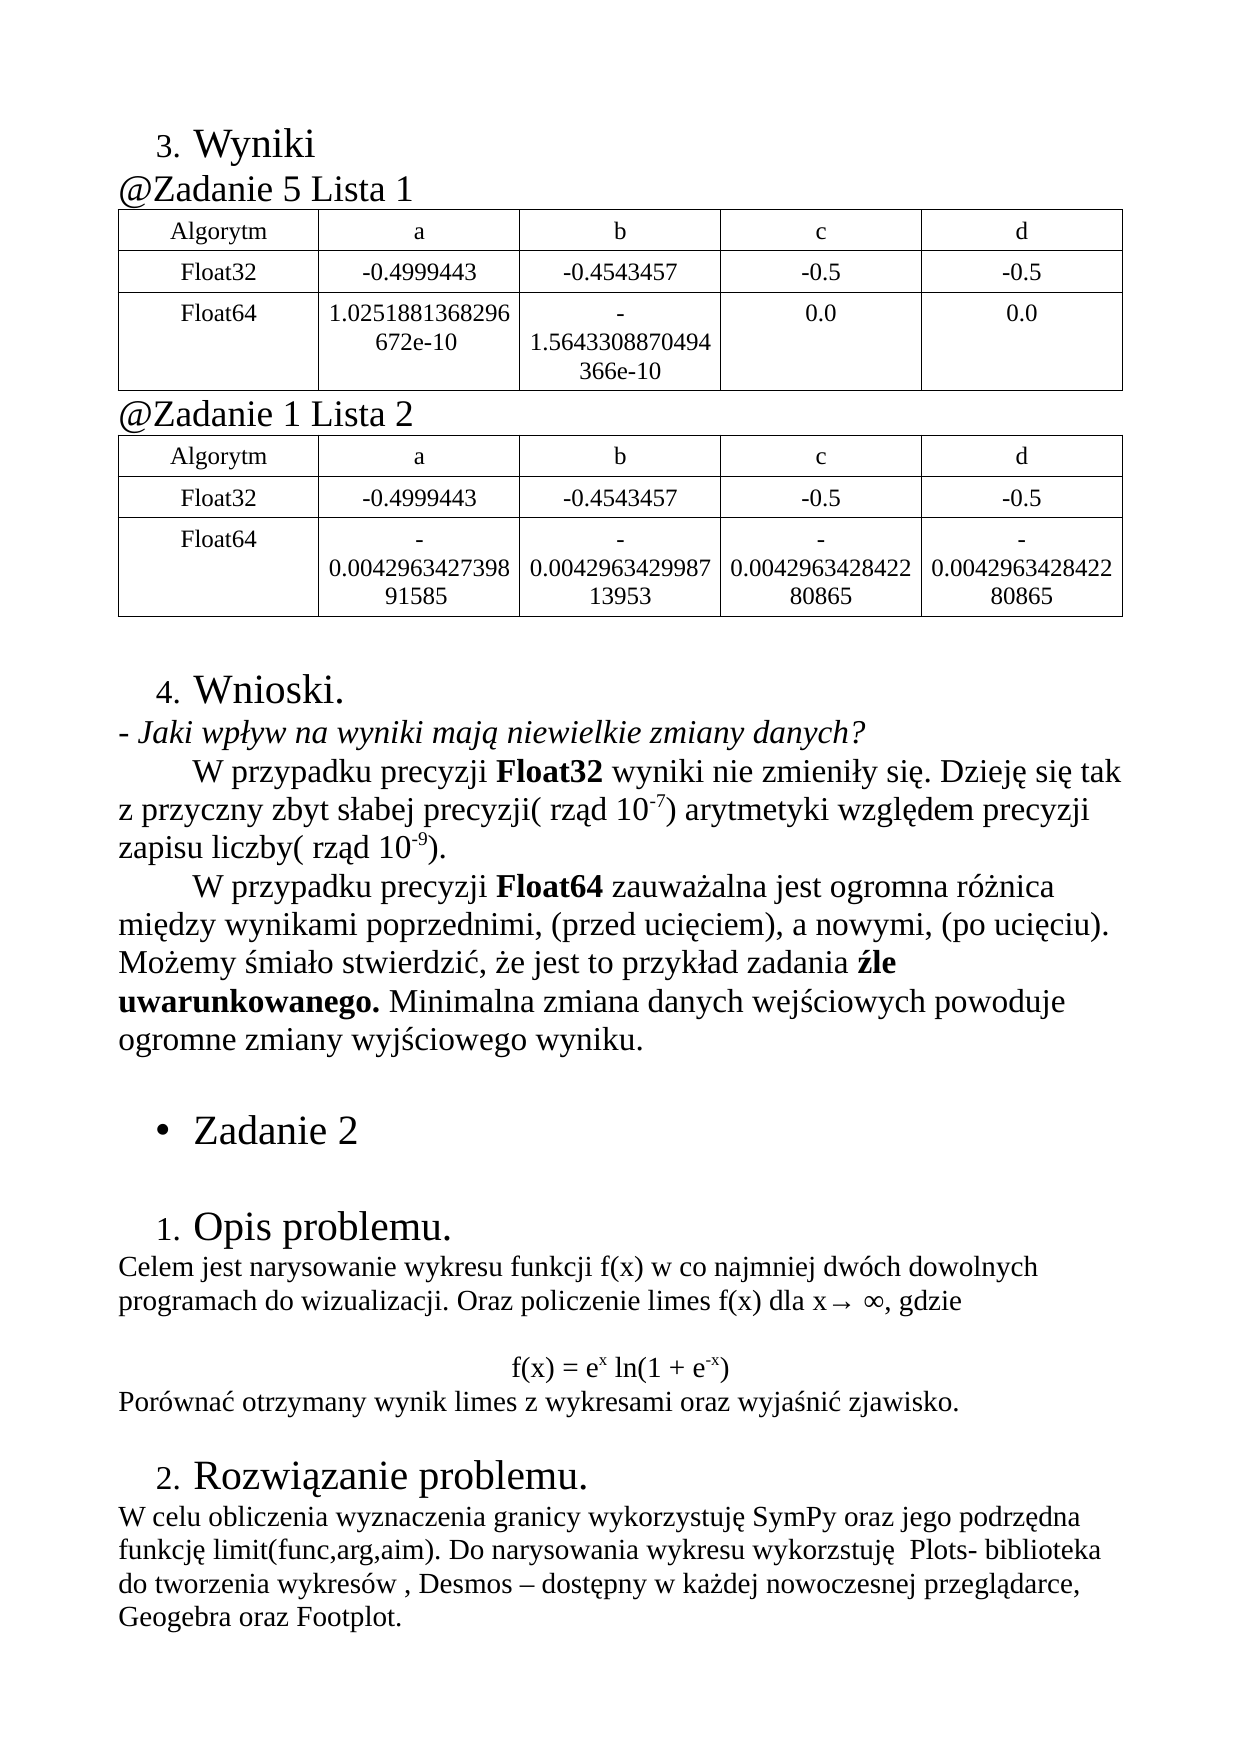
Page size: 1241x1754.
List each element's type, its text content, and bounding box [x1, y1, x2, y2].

table_cell -0.4999443 [319, 477, 519, 517]
table_cell -1.5643308870494366e-10 [520, 293, 720, 390]
table_header Algorytm [119, 436, 318, 476]
text - Jaki wpływ na wyniki mają niewielkie zmiany danych? [118, 713, 1122, 751]
table_cell Float64 [119, 293, 318, 390]
table_cell -0.5 [721, 477, 921, 517]
table_cell -0.004296342842280865 [922, 518, 1122, 616]
table_cell 0.0 [721, 293, 921, 390]
table_cell -0.004296342998713953 [520, 518, 720, 616]
table_cell Float32 [119, 477, 318, 517]
table_cell 0.0 [922, 293, 1122, 390]
table_header b [520, 436, 720, 476]
table_header c [721, 210, 921, 250]
text Porównać otrzymany wynik limes z wykresami oraz wyjaśnić zjawisko. [118, 1384, 1122, 1417]
text W przypadku precyzji Float64 zauważalna jest ogromna różnica między wynikami poprzednimi, (przed ucięciem), a nowymi, (po ucięciu). Możemy śmiało stwierdzić, że jest to przykład zadania źle uwarunkowanego. Minimalna zmiana danych wejściowych powoduje ogromne zmiany wyjściowego wyniku. [118, 866, 1122, 1058]
list Zadanie 2 [156, 1106, 1122, 1154]
table_header a [319, 210, 519, 250]
table_cell 1.0251881368296672e-10 [319, 293, 519, 390]
list Opis problemu. [156, 1202, 1122, 1249]
table_header c [721, 436, 921, 476]
table_cell -0.4543457 [520, 251, 720, 292]
list Wyniki [156, 118, 1122, 166]
table_header Algorytm [119, 210, 318, 250]
table_cell -0.4999443 [319, 251, 519, 292]
table_cell Float32 [119, 251, 318, 292]
table_cell -0.4543457 [520, 477, 720, 517]
table_header d [922, 210, 1122, 250]
text W celu obliczenia wyznaczenia granicy wykorzystuję SymPy oraz jego podrzędna funkcję limit(func,arg,aim). Do narysowania wykresu wykorzstuję Plots- biblioteka do tworzenia wykresów , Desmos – dostępny w każdej nowoczesnej przeglądarce, Geogebra oraz Footplot. [118, 1499, 1122, 1633]
text @Zadanie 5 Lista 1 [118, 166, 1122, 209]
list Wnioski. [156, 665, 1122, 713]
table_cell -0.004296342842280865 [721, 518, 921, 616]
table_header b [520, 210, 720, 250]
table_header d [922, 436, 1122, 476]
table_cell Float64 [119, 518, 318, 616]
text Celem jest narysowanie wykresu funkcji f(x) w co najmniej dwóch dowolnych programach do wizualizacji. Oraz policzenie limes f(x) dla x→ ∞, gdzie [118, 1249, 1122, 1317]
text W przypadku precyzji Float32 wyniki nie zmieniły się. Dzieję się tak z przyczny zbyt słabej precyzji( rząd 10-7) arytmetyki względem precyzji zapisu liczby( rząd 10-9). [118, 751, 1122, 866]
table_cell -0.5 [721, 251, 921, 292]
text @Zadanie 1 Lista 2 [118, 391, 1122, 434]
table_cell -0.5 [922, 477, 1122, 517]
table_cell -0.5 [922, 251, 1122, 292]
table_cell -0.004296342739891585 [319, 518, 519, 616]
text f(x) = ex ln(1 + e-x) [118, 1350, 1122, 1384]
list Rozwiązanie problemu. [156, 1451, 1122, 1499]
table_header a [319, 436, 519, 476]
